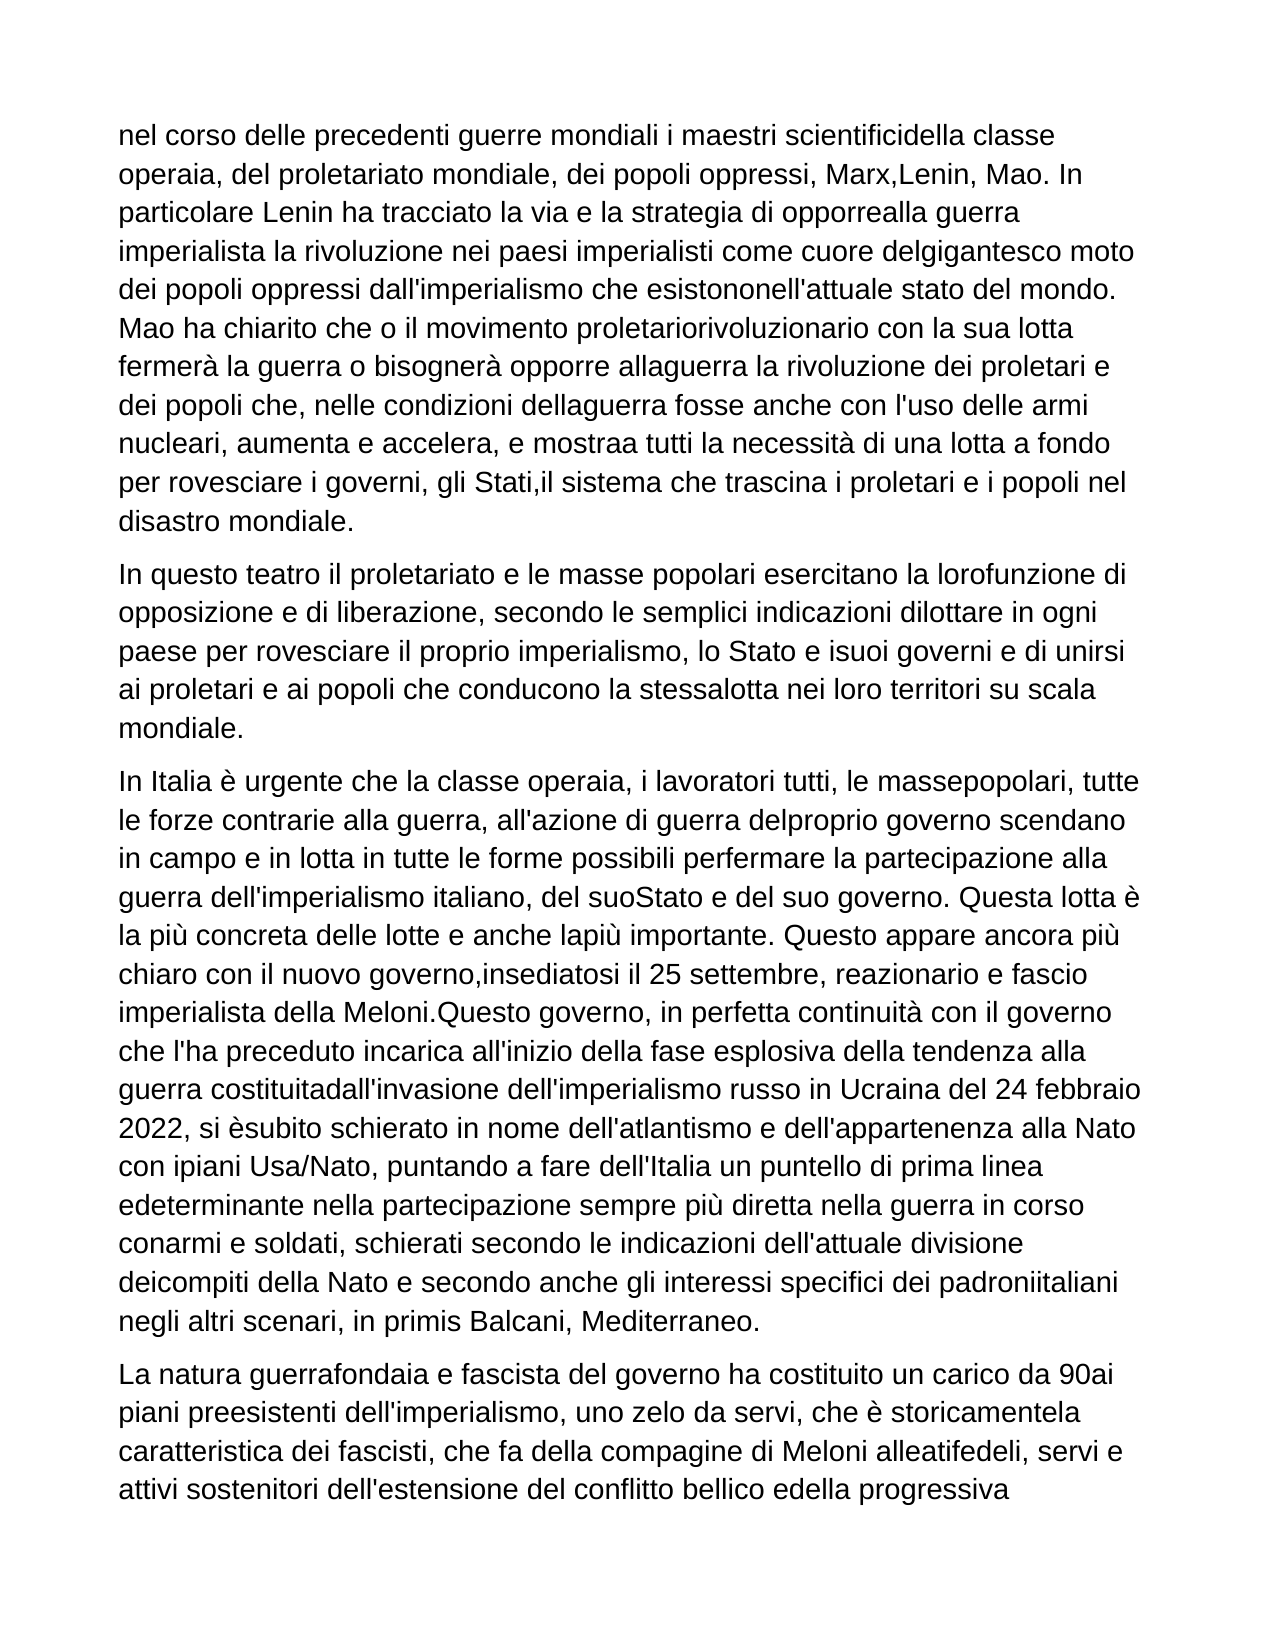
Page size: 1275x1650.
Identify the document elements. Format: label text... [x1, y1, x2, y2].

text nel corso delle precedenti guerre mondiali i maestri scientificidella classe operaia, del proletariato mondiale, dei popoli oppressi, Marx,Lenin, Mao. In particolare Lenin ha tracciato la via e la strategia di opporrealla guerra imperialista la rivoluzione nei paesi imperialisti come cuore delgigantesco moto dei popoli oppressi dall'imperialismo che esistononell'attuale stato del mondo. Mao ha chiarito che o il movimento proletariorivoluzionario con la sua lotta fermerà la guerra o bisognerà opporre allaguerra la rivoluzione dei proletari e dei popoli che, nelle condizioni dellaguerra fosse anche con l'uso delle armi nucleari, aumenta e accelera, e mostraa tutti la necessità di una lotta a fondo per rovesciare i governi, gli Stati,il sistema che trascina i proletari e i popoli nel disastro mondiale. [118, 118, 1157, 537]
text In Italia è urgente che la classe operaia, i lavoratori tutti, le massepopolari, tutte le forze contrarie alla guerra, all'azione di guerra delproprio governo scendano in campo e in lotta in tutte le forme possibili perfermare la partecipazione alla guerra dell'imperialismo italiano, del suoStato e del suo governo. Questa lotta è la più concreta delle lotte e anche lapiù importante. Questo appare ancora più chiaro con il nuovo governo,insediatosi il 25 settembre, reazionario e fascio imperialista della Meloni.Questo governo, in perfetta continuità con il governo che l'ha preceduto incarica all'inizio della fase esplosiva della tendenza alla guerra costituitadall'invasione dell'imperialismo russo in Ucraina del 24 febbraio 2022, si èsubito schierato in nome dell'atlantismo e dell'appartenenza alla Nato con ipiani Usa/Nato, puntando a fare dell'Italia un puntello di prima linea edeterminante nella partecipazione sempre più diretta nella guerra in corso conarmi e soldati, schierati secondo le indicazioni dell'attuale divisione deicompiti della Nato e secondo anche gli interessi specifici dei padroniitaliani negli altri scenari, in primis Balcani, Mediterraneo. [118, 764, 1157, 1337]
text La natura guerrafondaia e fascista del governo ha costituito un carico da 90ai piani preesistenti dell'imperialismo, uno zelo da servi, che è storicamentela caratteristica dei fascisti, che fa della compagine di Meloni alleatifedeli, servi e attivi sostenitori dell'estensione del conflitto bellico edella progressiva [118, 1357, 1157, 1506]
text In questo teatro il proletariato e le masse popolari esercitano la lorofunzione di opposizione e di liberazione, secondo le semplici indicazioni dilottare in ogni paese per rovesciare il proprio imperialismo, lo Stato e isuoi governi e di unirsi ai proletari e ai popoli che conducono la stessalotta nei loro territori su scala mondiale. [118, 557, 1157, 744]
